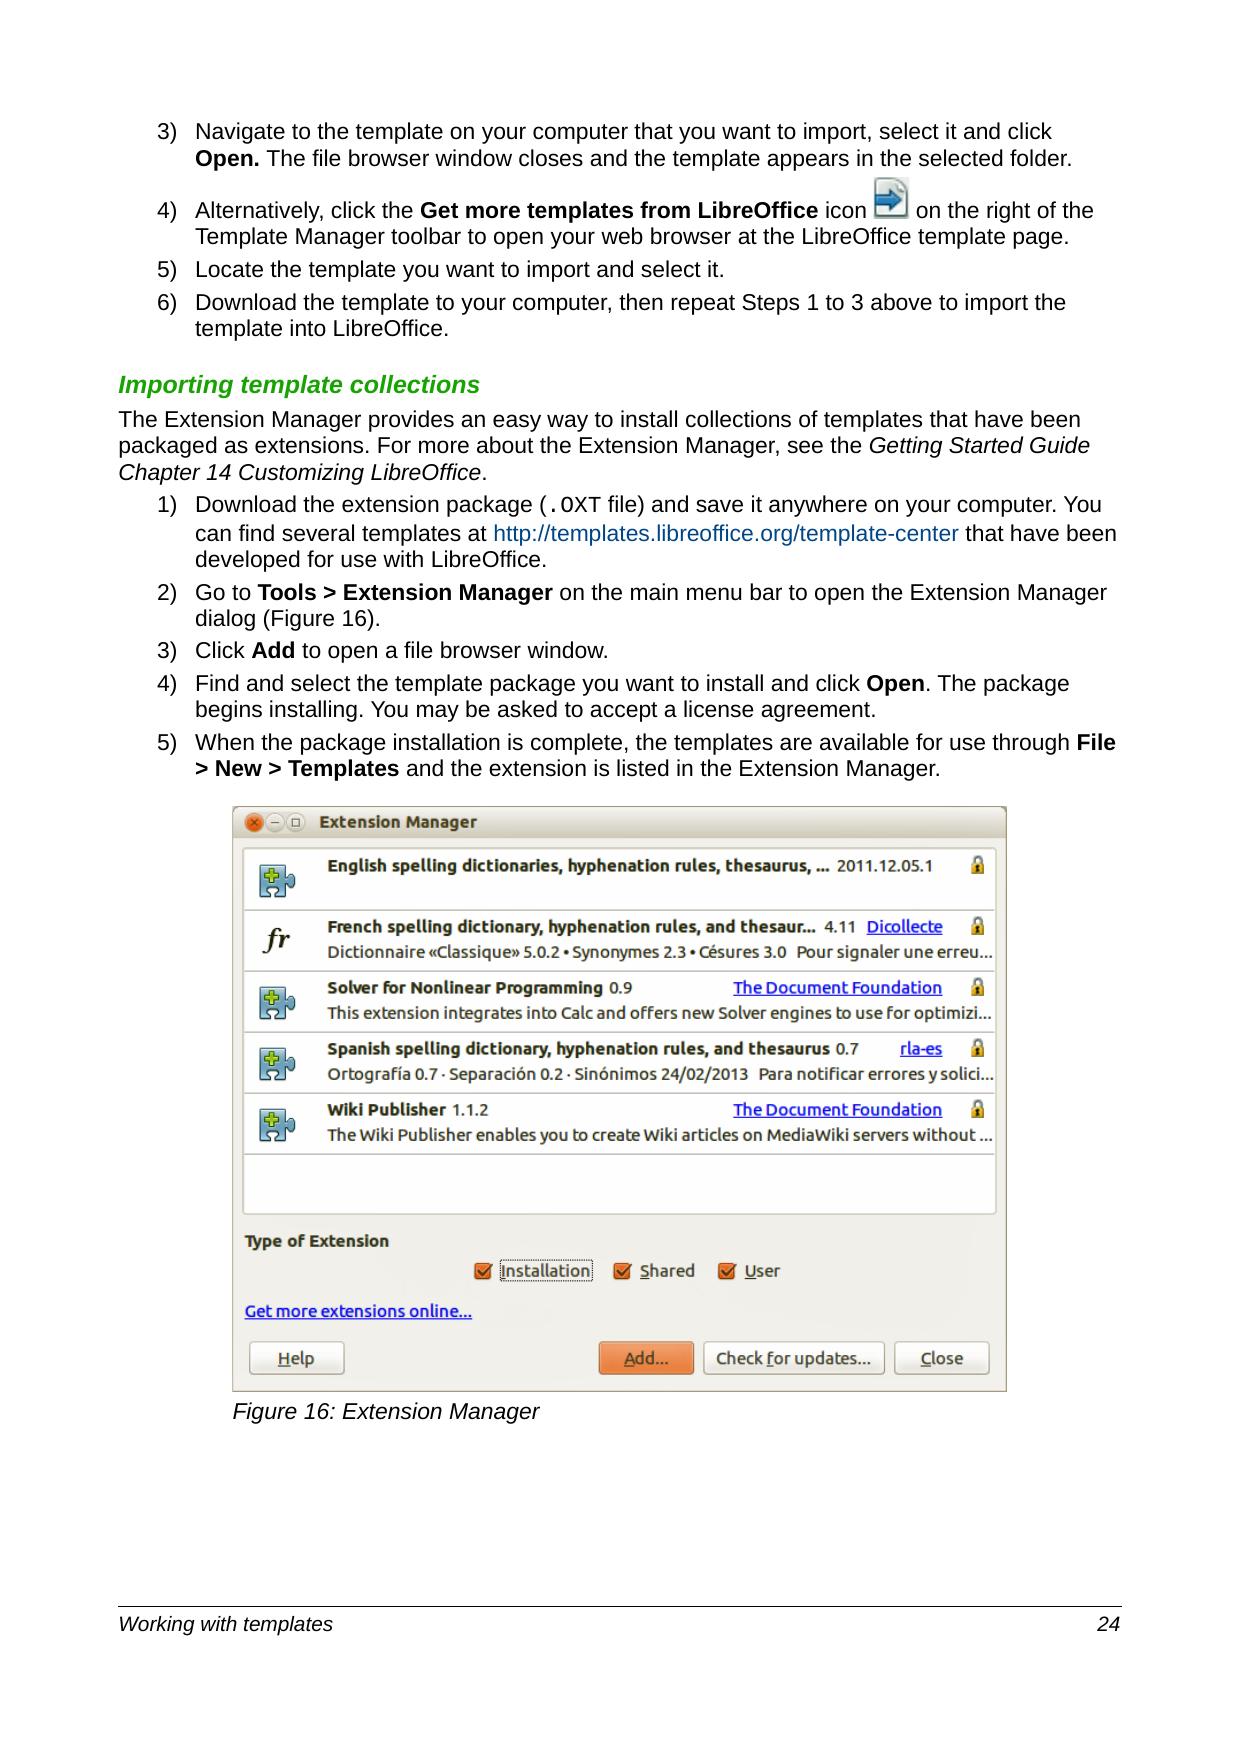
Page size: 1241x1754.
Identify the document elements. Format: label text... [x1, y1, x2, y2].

picture [232, 806, 1007, 1392]
list The Extension Manager provides an easy way to install collections of templates that have been packaged as extensions. For more about the Extension Manager, see the Getting Started Guide Chapter 14 Customizing LibreOffice. [118, 406, 1122, 485]
list Download the template to your computer, then repeat Steps 1 to 3 above to import the template into LibreOffice. [177, 288, 1122, 341]
text Figure 16: Extension Manager [232, 1398, 1008, 1424]
list When the package installation is complete, the templates are available for use through File > New > Templates and the extension is listed in the Extension Manager. [177, 729, 1122, 782]
list Navigate to the template on your computer that you want to import, select it and click Open. The file browser window closes and the template appears in the selected folder. [177, 118, 1122, 171]
picture [873, 177, 910, 219]
list Go to Tools > Extension Manager on the main menu bar to open the Extension Manager dialog (Figure 16). [177, 578, 1122, 631]
list Download the extension package (.OXT file) and save it anywhere on your computer. You can find several templates at http://templates.libreoffice.org/template-center that have been developed for use with LibreOffice. [177, 491, 1122, 572]
list Alternatively, click the Get more templates from LibreOffice icon on the right of the Template Manager toolbar to open your web browser at the LibreOffice template page. [177, 177, 1122, 250]
subtitle Importing template collections [118, 371, 1122, 399]
list Locate the template you want to import and select it. [177, 256, 1122, 282]
list Find and select the template package you want to install and click Open. The package begins installing. You may be asked to accept a license agreement. [177, 670, 1122, 723]
list Click Add to open a file browser window. [177, 637, 1122, 664]
